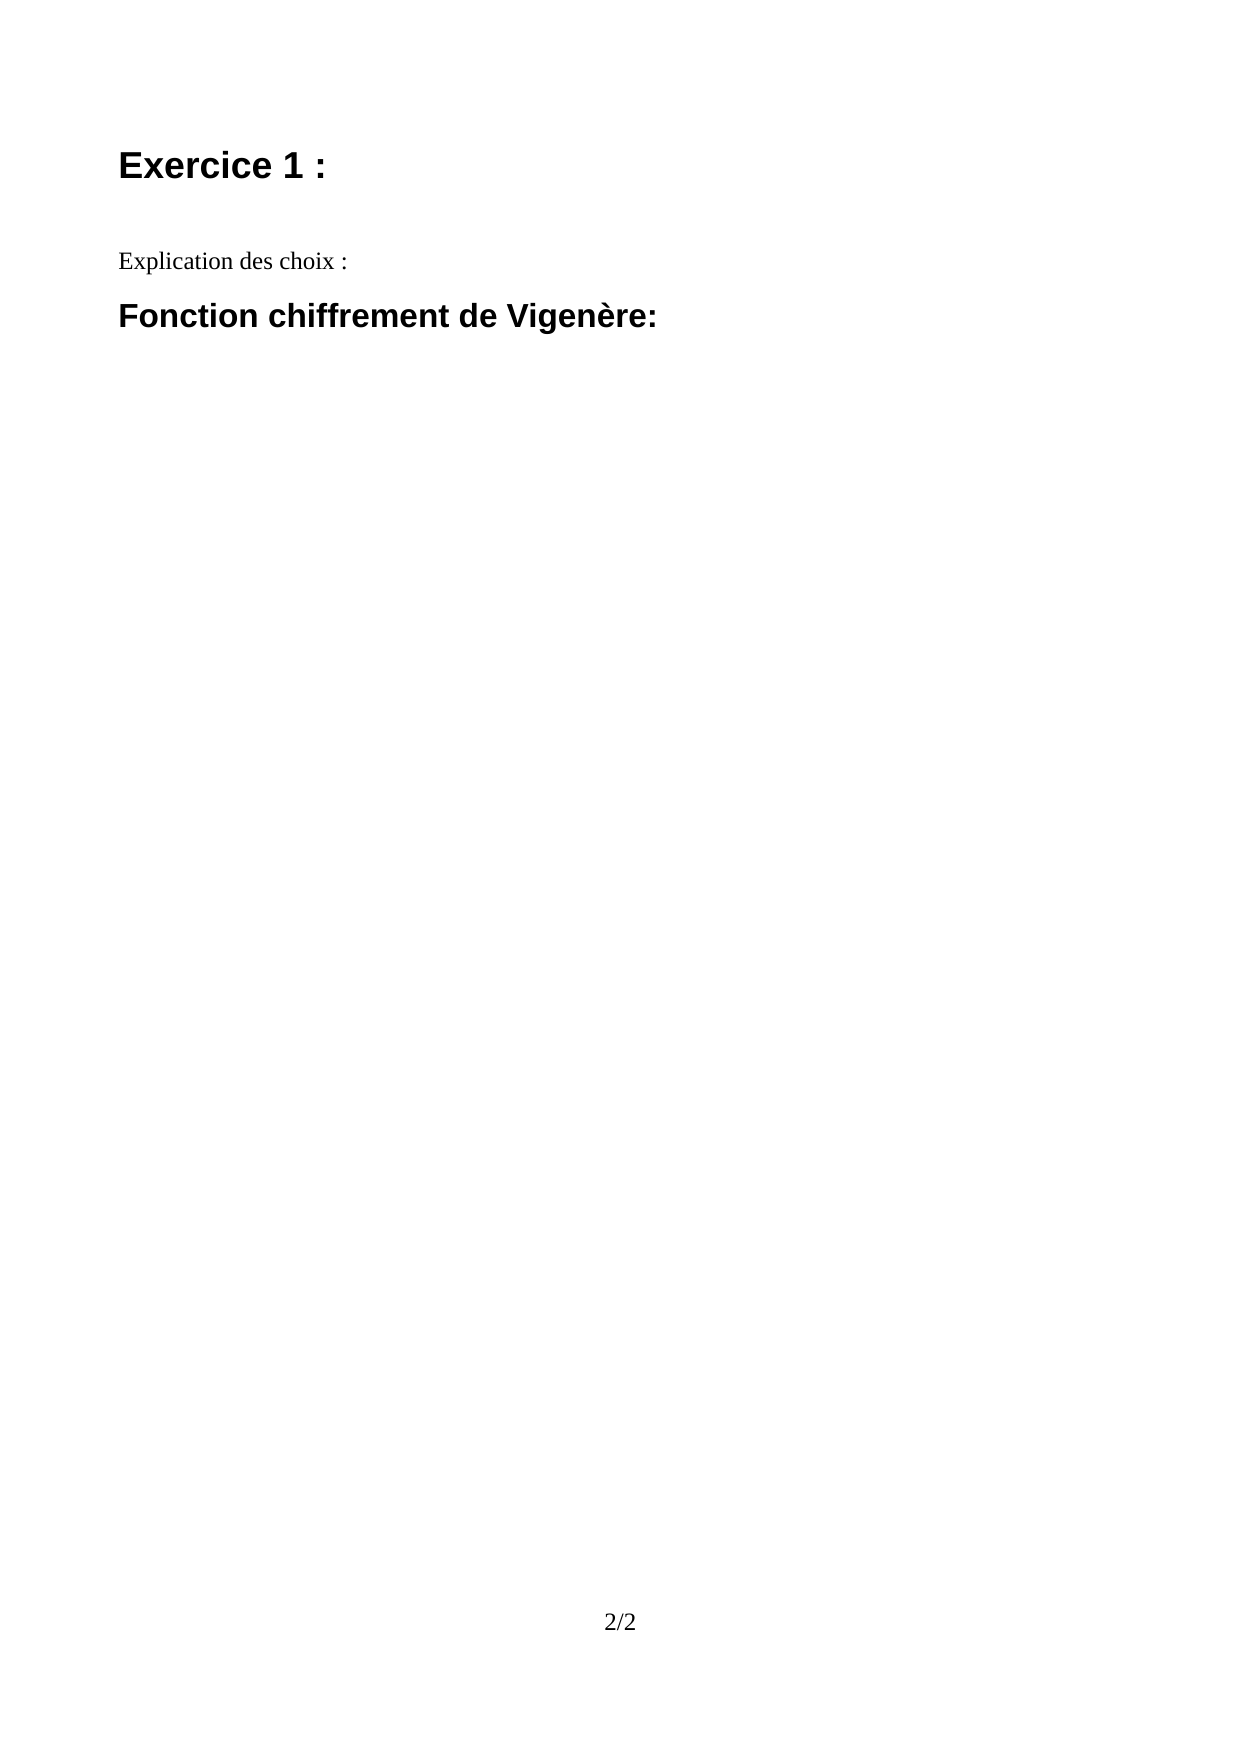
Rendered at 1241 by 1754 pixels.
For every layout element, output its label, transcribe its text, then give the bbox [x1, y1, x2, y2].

subtitle Exercice 1 : [118, 143, 1122, 186]
text Explication des choix : [118, 246, 1122, 275]
subtitle Fonction chiffrement de Vigenère: [118, 296, 1122, 334]
